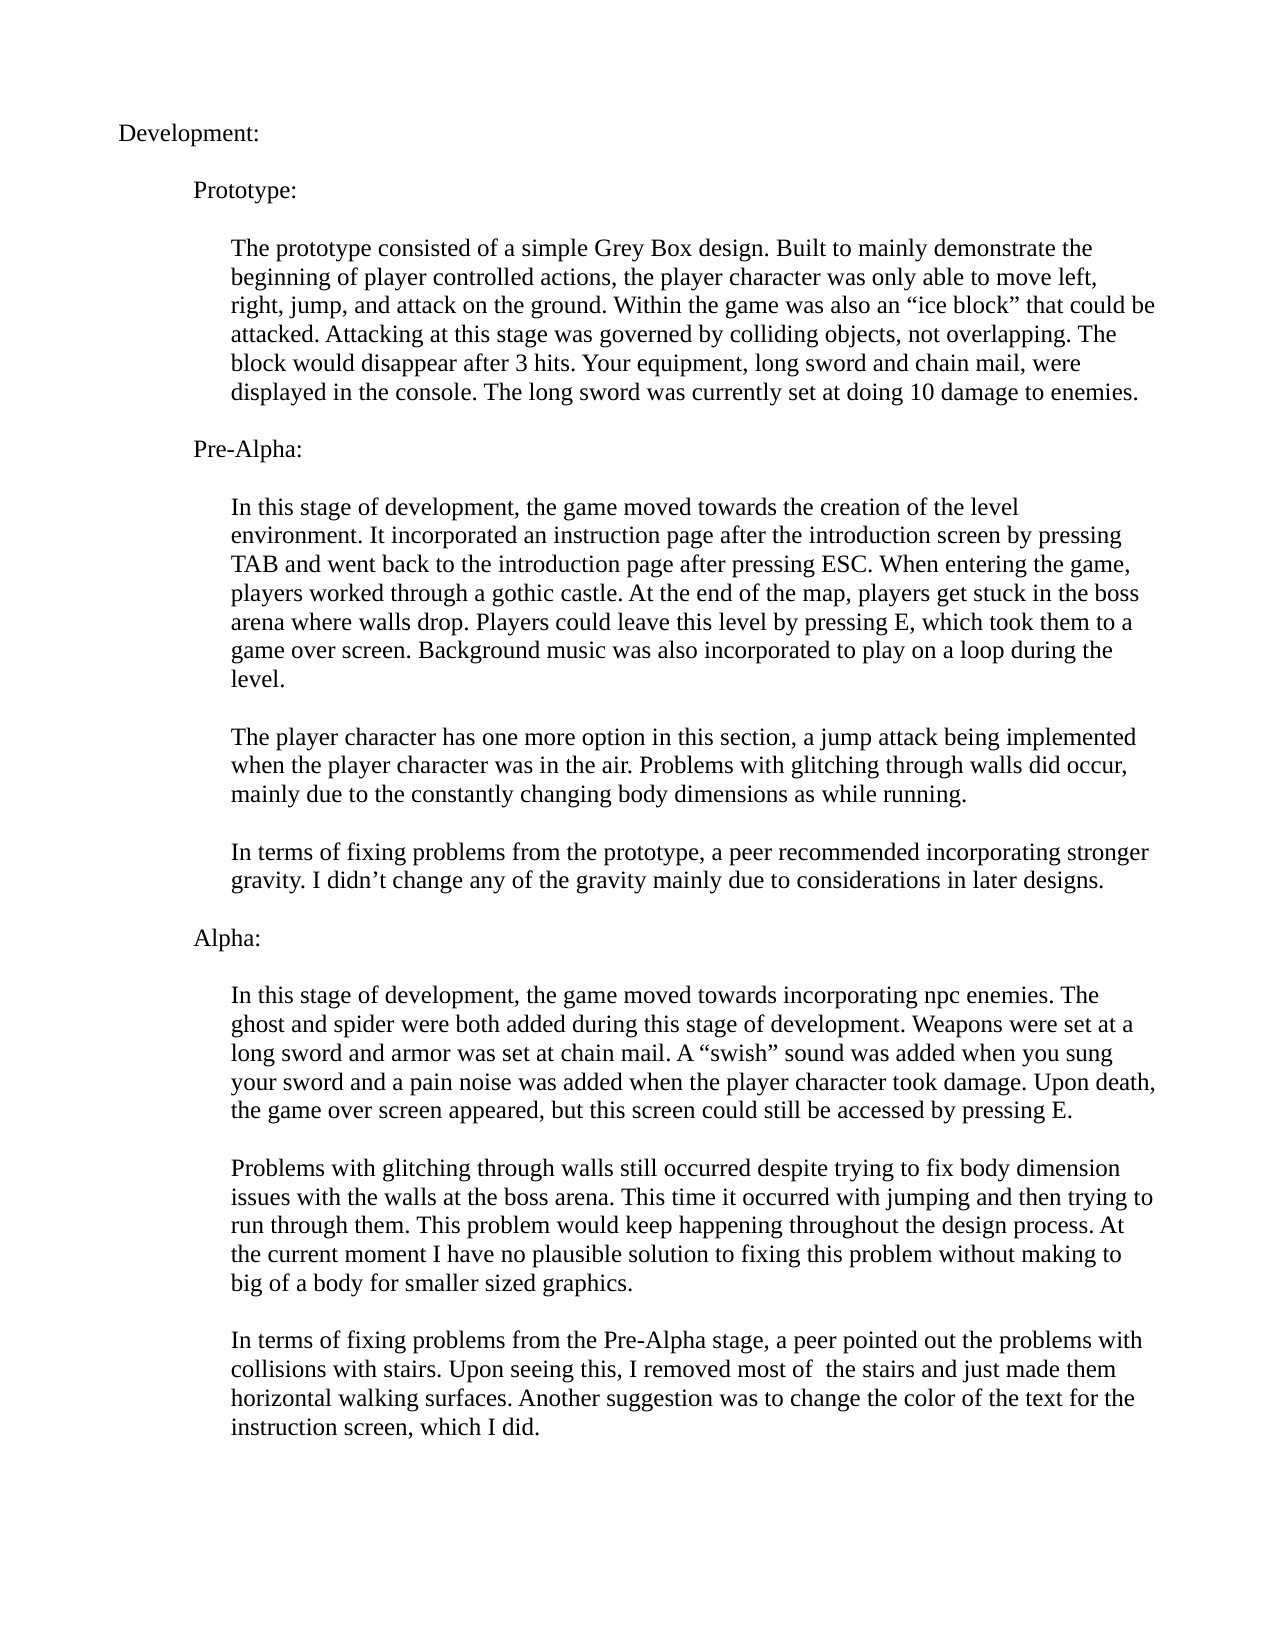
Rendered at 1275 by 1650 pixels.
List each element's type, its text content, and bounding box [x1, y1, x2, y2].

text Alpha: [193, 923, 1157, 952]
text In terms of fixing problems from the Pre-Alpha stage, a peer pointed out the problems with collisions with stairs. Upon seeing this, I removed most of the stairs and just made them horizontal walking surfaces. Another suggestion was to change the color of the text for the instruction screen, which I did. [231, 1326, 1157, 1441]
text In this stage of development, the game moved towards the creation of the level environment. It incorporated an instruction page after the introduction screen by pressing TAB and went back to the introduction page after pressing ESC. When entering the game, players worked through a gothic castle. At the end of the map, players get stuck in the boss arena where walls drop. Players could leave this level by pressing E, which took them to a game over screen. Background music was also incorporated to play on a loop during the level. [231, 492, 1157, 693]
text Problems with glitching through walls still occurred despite trying to fix body dimension issues with the walls at the boss arena. This time it occurred with jumping and then trying to run through them. This problem would keep happening throughout the design process. At the current moment I have no plausible solution to fixing this problem without making to big of a body for smaller sized graphics. [231, 1153, 1157, 1297]
text Pre-Alpha: [193, 434, 1157, 463]
text In terms of fixing problems from the prototype, a peer recommended incorporating stronger gravity. I didn’t change any of the gravity mainly due to considerations in later designs. [231, 837, 1157, 894]
text The prototype consisted of a simple Grey Box design. Built to mainly demonstrate the beginning of player controlled actions, the player character was only able to move left, right, jump, and attack on the ground. Within the game was also an “ice block” that could be attacked. Attacking at this stage was governed by colliding objects, not overlapping. The block would disappear after 3 hits. Your equipment, long sword and chain mail, were displayed in the console. The long sword was currently set at doing 10 damage to enemies. [231, 233, 1157, 406]
text Prototype: [193, 176, 1157, 204]
text The player character has one more option in this section, a jump attack being implemented when the player character was in the air. Problems with glitching through walls did occur, mainly due to the constantly changing body dimensions as while running. [231, 722, 1157, 808]
text In this stage of development, the game moved towards incorporating npc enemies. The ghost and spider were both added during this stage of development. Weapons were set at a long sword and armor was set at chain mail. A “swish” sound was added when you sung your sword and a pain noise was added when the player character took damage. Upon death, the game over screen appeared, but this screen could still be accessed by pressing E. [231, 981, 1157, 1124]
text Development: [118, 118, 1157, 147]
